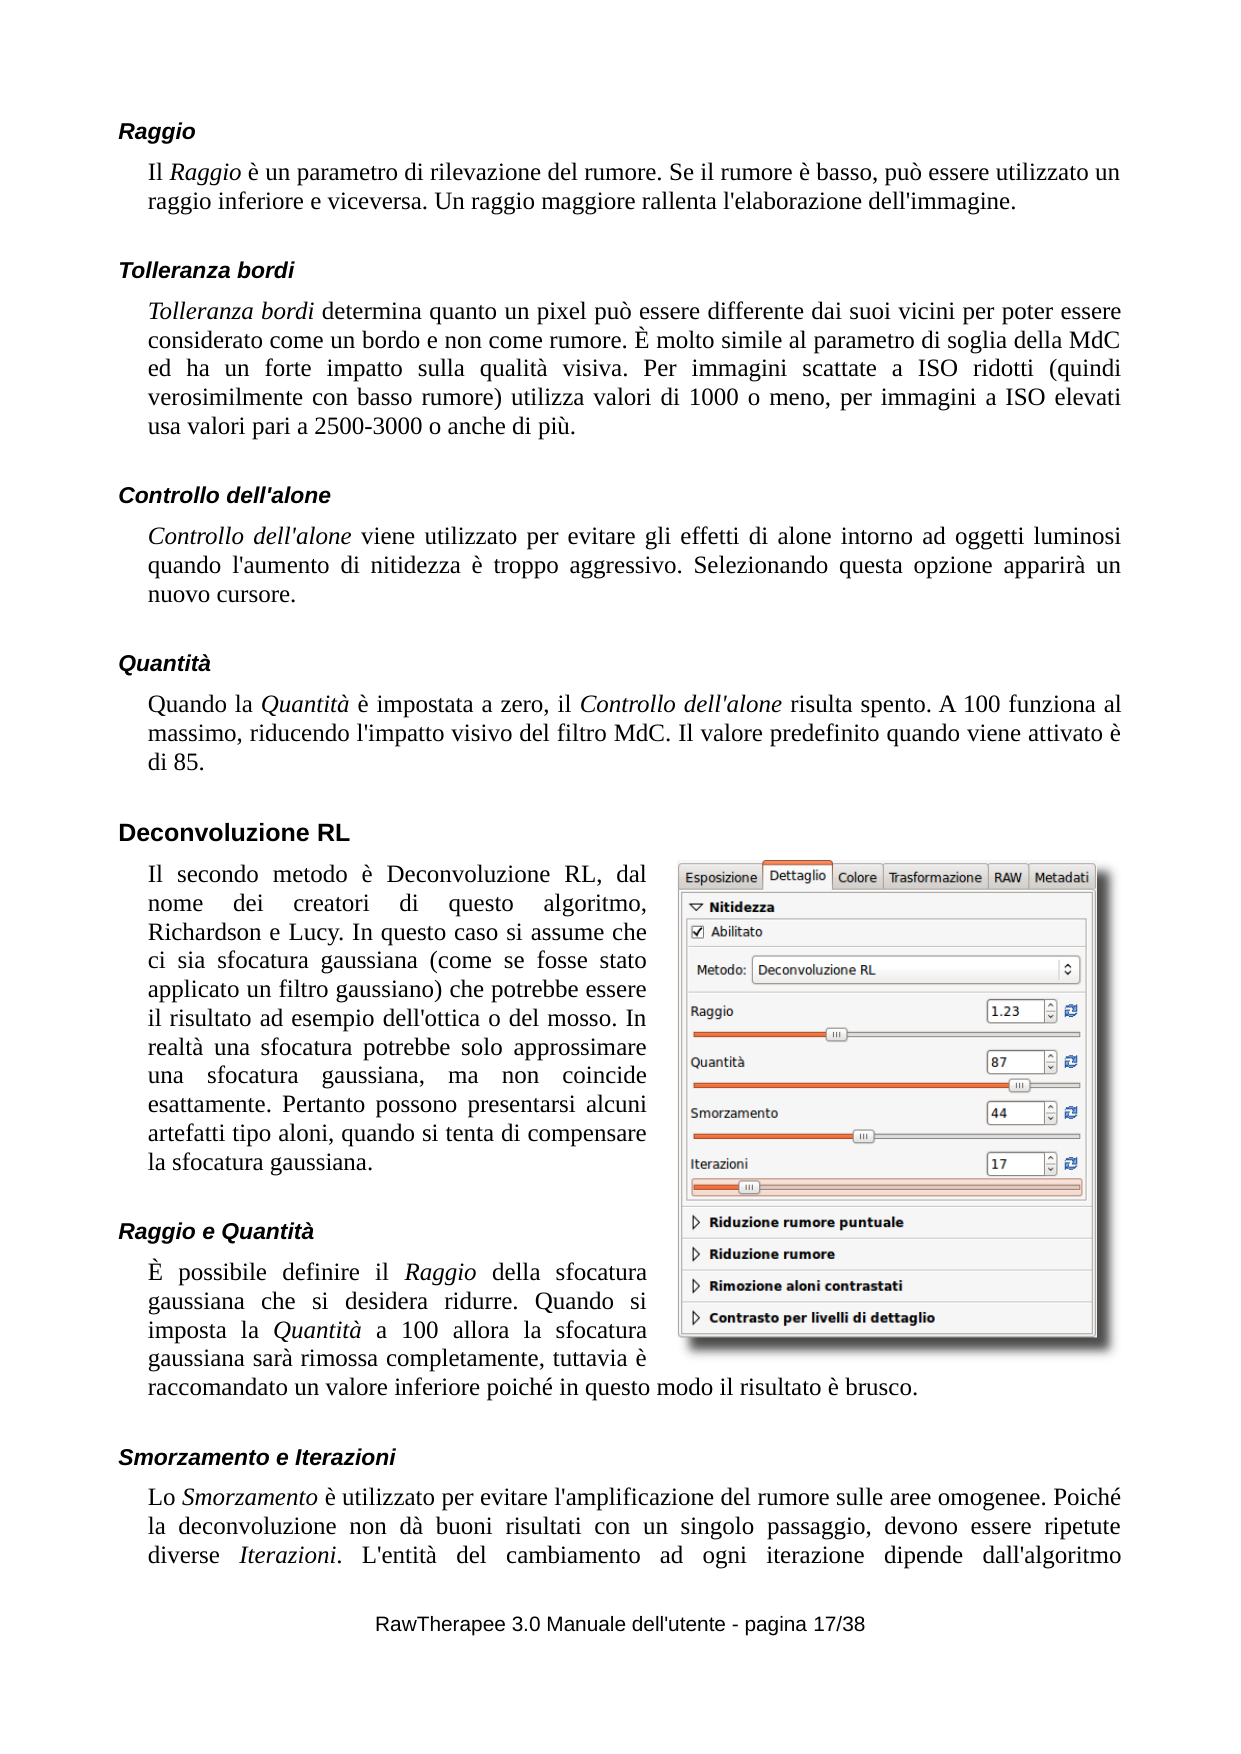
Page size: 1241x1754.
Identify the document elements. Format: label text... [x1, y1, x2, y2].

subtitle Raggio e Quantità [118, 1218, 676, 1245]
subtitle Controllo dell'alone [118, 482, 1122, 509]
subtitle Quantità [118, 650, 1122, 677]
subtitle Smorzamento e Iterazioni [118, 1444, 1122, 1470]
subtitle Tolleranza bordi [118, 257, 1122, 283]
text Il secondo metodo è Deconvoluzione RL, dal nome dei creatori di questo algoritmo, Richardson e Lucy. In questo caso si assume che ci sia sfocatura gaussiana (come se fosse stato applicato un filtro gaussiano) che potrebbe essere il risultato ad esempio dell'ottica o del mosso. In realtà una sfocatura potrebbe solo approssimare una sfocatura gaussiana, ma non coincide esattamente. Pertanto possono presentarsi alcuni artefatti tipo aloni, quando si tenta di compensare la sfocatura gaussiana. [148, 859, 1122, 1176]
subtitle Deconvoluzione RL [118, 818, 1122, 847]
text È possibile definire il Raggio della sfocatura gaussiana che si desidera ridurre. Quando si imposta la Quantità a 100 allora la sfocatura gaussiana sarà rimossa completamente, tuttavia è raccomandato un valore inferiore poiché in questo modo il risultato è brusco. [148, 1257, 1122, 1401]
text Tolleranza bordi determina quanto un pixel può essere differente dai suoi vicini per poter essere considerato come un bordo e non come rumore. È molto simile al parametro di soglia della MdC ed ha un forte impatto sulla qualità visiva. Per immagini scattate a ISO ridotti (quindi verosimilmente con basso rumore) utilizza valori di 1000 o meno, per immagini a ISO elevati usa valori pari a 2500-3000 o anche di più. [148, 296, 1122, 440]
subtitle Raggio [118, 118, 1122, 144]
picture [676, 860, 1123, 1364]
text Quando la Quantità è impostata a zero, il Controllo dell'alone risulta spento. A 100 funziona al massimo, riducendo l'impatto visivo del filtro MdC. Il valore predefinito quando viene attivato è di 85. [148, 689, 1122, 775]
text Il Raggio è un parametro di rilevazione del rumore. Se il rumore è basso, può essere utilizzato un raggio inferiore e viceversa. Un raggio maggiore rallenta l'elaborazione dell'immagine. [148, 157, 1122, 214]
text Controllo dell'alone viene utilizzato per evitare gli effetti di alone intorno ad oggetti luminosi quando l'aumento di nitidezza è troppo aggressivo. Selezionando questa opzione apparirà un nuovo cursore. [148, 521, 1122, 608]
text Lo Smorzamento è utilizzato per evitare l'amplificazione del rumore sulle aree omogenee. Poiché la deconvoluzione non dà buoni risultati con un singolo passaggio, devono essere ripetute diverse Iterazioni. L'entità del cambiamento ad ogni iterazione dipende dall'algoritmo [148, 1482, 1122, 1569]
